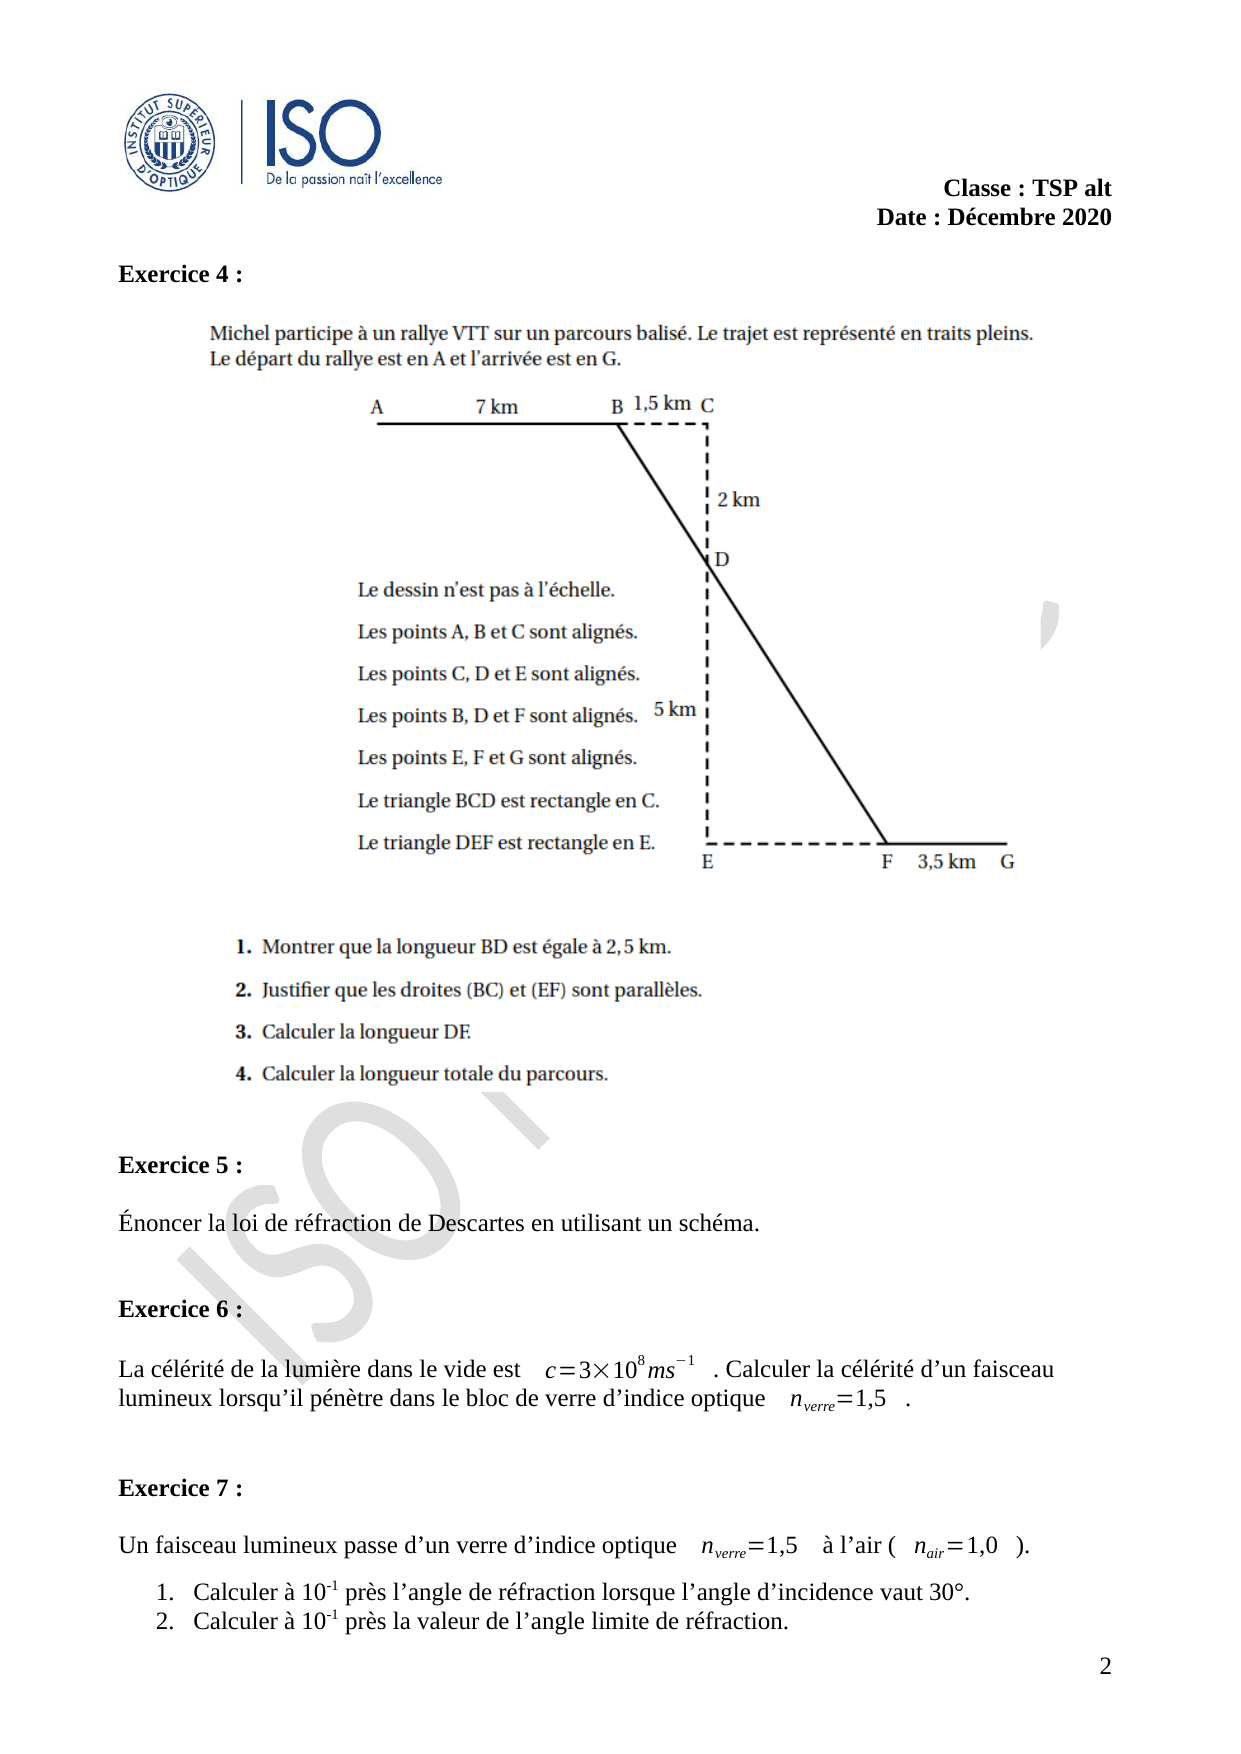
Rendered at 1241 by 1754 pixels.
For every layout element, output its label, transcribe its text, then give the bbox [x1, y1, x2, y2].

text Énoncer la loi de réfraction de Descartes en utilisant un schéma. [349, 1208, 440, 1237]
picture [199, 316, 1041, 1092]
text Exercice 7 : [118, 1473, 1122, 1502]
text Un faisceau lumineux passe d’un verre d’indice optique à l’air (). [118, 1531, 1122, 1563]
picture [118, 88, 455, 197]
text [322, 1151, 432, 1179]
text Exercice 4 : [118, 259, 1122, 288]
text Exercice 6 : [368, 1294, 1122, 1323]
text Énoncer la loi de réfraction de Descartes en utilisant un schéma. [453, 1208, 1122, 1237]
list Calculer à 10-1 près la valeur de l’angle limite de réfraction. [156, 1606, 1122, 1635]
text Énoncer la loi de réfraction de Descartes en utilisant un schéma. [118, 1208, 227, 1237]
text Énoncer la loi de réfraction de Descartes en utilisant un schéma. [245, 1208, 350, 1237]
list Calculer à 10-1 près l’angle de réfraction lorsque l’angle d’incidence vaut 30°. [156, 1577, 1122, 1606]
text [438, 1151, 1122, 1179]
text Exercice 5 : [118, 1151, 306, 1179]
text Exercice 6 : [239, 1294, 353, 1323]
text Exercice 6 : [118, 1294, 238, 1323]
text La célérité de la lumière dans le vide est . Calculer la célérité d’un faisceau lumineux lorsqu’il pénètre dans le bloc de verre d’indice optique . [118, 1352, 1122, 1416]
